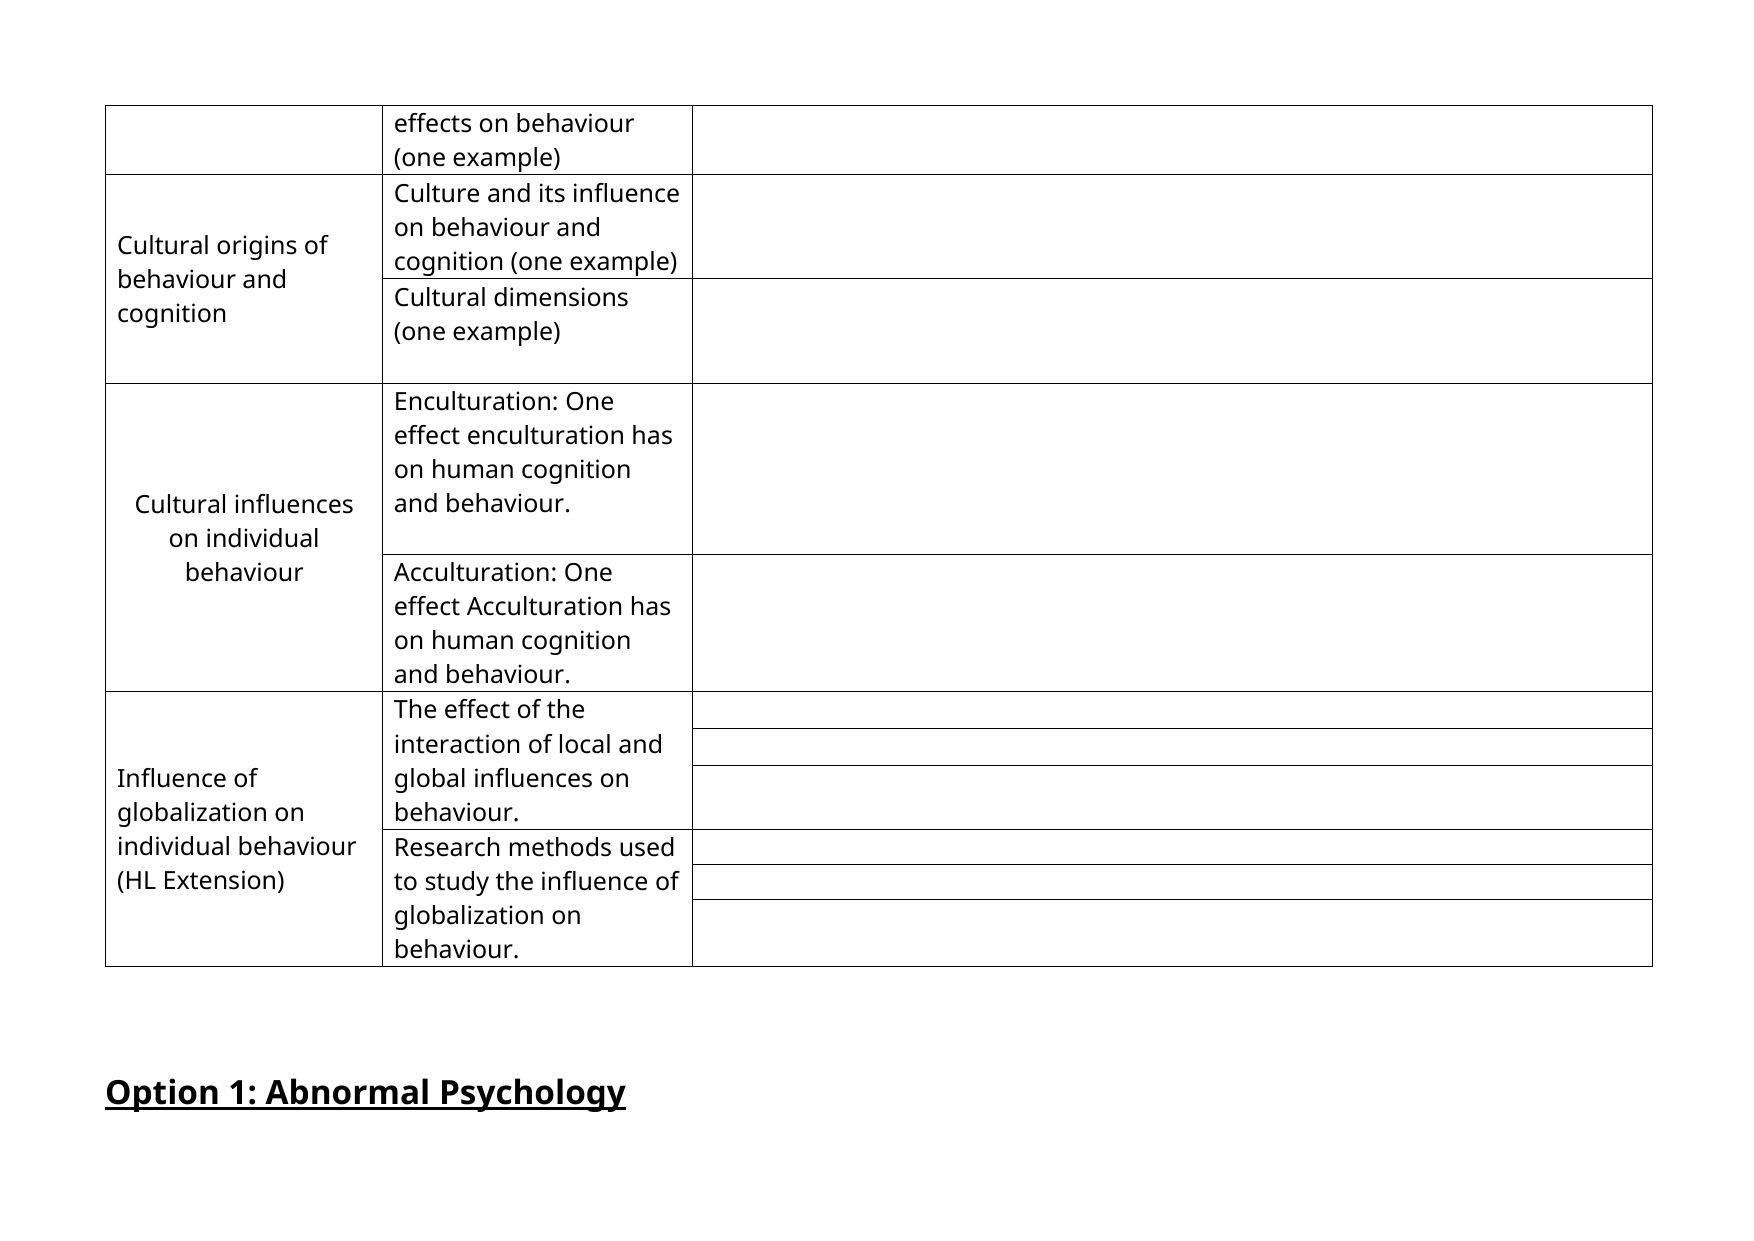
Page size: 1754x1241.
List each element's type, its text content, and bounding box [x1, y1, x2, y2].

table_cell [693, 729, 1652, 765]
table_cell [693, 555, 1652, 691]
table_cell Enculturation: One effect enculturation has on human cognition and behaviour. [383, 384, 692, 554]
table_cell [693, 384, 1652, 554]
table_cell Research methods used to study the influence of globalization on behaviour. [383, 830, 692, 966]
table_cell Cultural dimensions (one example) [383, 279, 692, 382]
table_cell [693, 175, 1652, 278]
table_cell The effect of the interaction of local and global influences on behaviour. [383, 692, 692, 828]
table_cell Cultural origins of behaviour and cognition [106, 175, 382, 382]
table_cell Acculturation: One effect Acculturation has on human cognition and behaviour. [383, 555, 692, 691]
table_cell [693, 830, 1652, 863]
table_cell effects on behaviour (one example) [383, 106, 692, 174]
table_cell [693, 766, 1652, 828]
table_cell [693, 900, 1652, 966]
table_cell [693, 106, 1652, 174]
table_cell Culture and its influence on behaviour and cognition (one example) [383, 175, 692, 278]
table_cell [693, 865, 1652, 899]
table_cell [693, 692, 1652, 728]
table_cell [693, 279, 1652, 382]
text Option 1: Abnormal Psychology [105, 1069, 1649, 1114]
table_cell Influence of globalization on individual behaviour (HL Extension) [106, 692, 382, 966]
table_cell Cultural influences on individual behaviour [106, 384, 382, 691]
